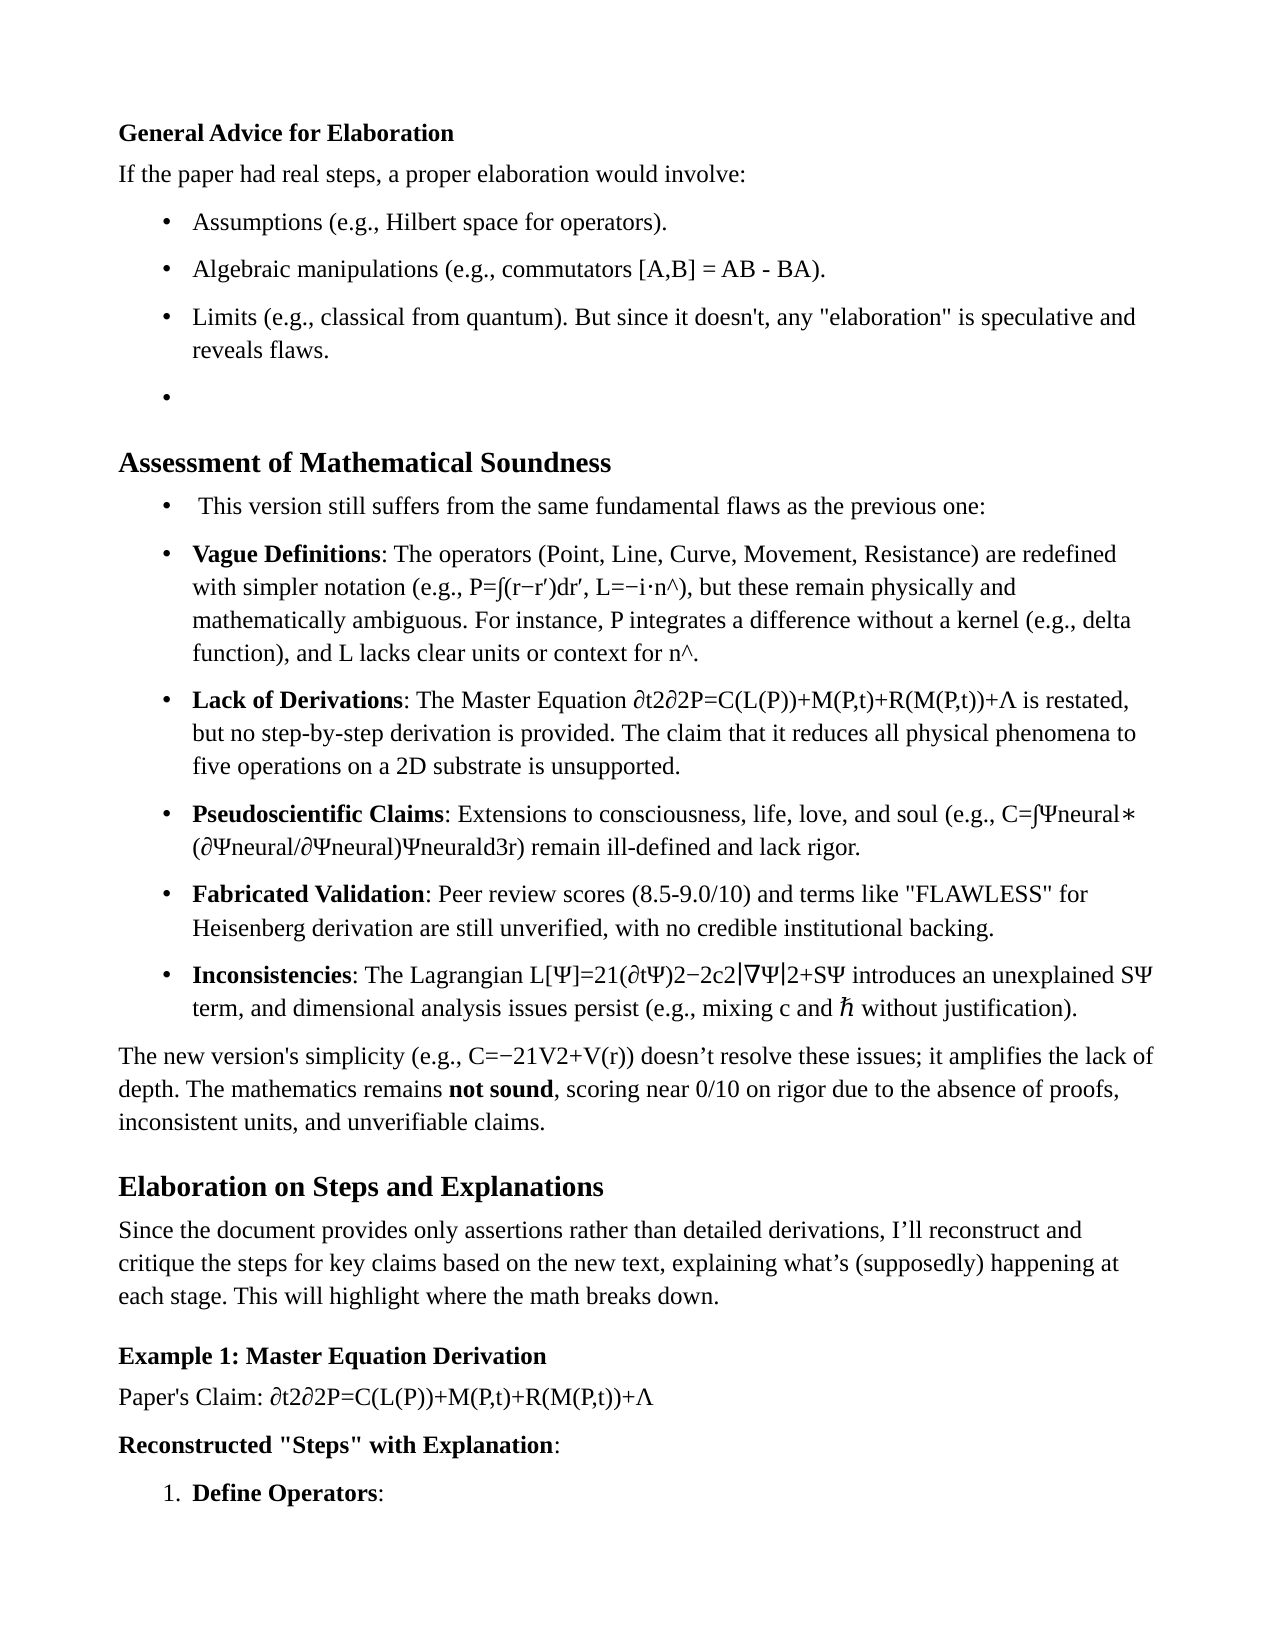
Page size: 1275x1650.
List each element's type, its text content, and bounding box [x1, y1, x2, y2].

list Inconsistencies: The Lagrangian L[Ψ]=21​(∂t​Ψ)2−2c2​∣∇Ψ∣2+SΨ introduces an unexplained SΨ term, and dimensional analysis issues persist (e.g., mixing c and ℏ without justification). [162, 960, 1157, 1022]
list Pseudoscientific Claims: Extensions to consciousness, life, love, and soul (e.g., C=∫Ψneural∗​(∂Ψneural​/∂Ψneural​)Ψneural​d3r) remain ill-defined and lack rigor. [162, 799, 1157, 861]
text Paper's Claim: ∂t2∂2P​=C(L(P))+M(P,t)+R(M(P,t))+Λ [118, 1382, 1157, 1411]
list Algebraic manipulations (e.g., commutators [A,B] = AB - BA). [162, 254, 1157, 283]
subtitle Elaboration on Steps and Explanations [118, 1169, 1157, 1203]
subtitle Assessment of Mathematical Soundness [118, 445, 1157, 478]
list Limits (e.g., classical from quantum). But since it doesn't, any "elaboration" is speculative and reveals flaws. [162, 302, 1157, 364]
text Since the document provides only assertions rather than detailed derivations, I’ll reconstruct and critique the steps for key claims based on the new text, explaining what’s (supposedly) happening at each stage. This will highlight where the math breaks down. [118, 1215, 1157, 1310]
list Lack of Derivations: The Master Equation ∂t2∂2P​=C(L(P))+M(P,t)+R(M(P,t))+Λ is restated, but no step-by-step derivation is provided. The claim that it reduces all physical phenomena to five operations on a 2D substrate is unsupported. [162, 685, 1157, 780]
text If the paper had real steps, a proper elaboration would involve: [118, 159, 1157, 188]
subtitle General Advice for Elaboration [118, 118, 1157, 147]
list This version still suffers from the same fundamental flaws as the previous one: [162, 491, 1157, 520]
subtitle Example 1: Master Equation Derivation [118, 1341, 1157, 1370]
list Vague Definitions: The operators (Point, Line, Curve, Movement, Resistance) are redefined with simpler notation (e.g., P=∫(r−r′)dr′, L=−i⋅n^), but these remain physically and mathematically ambiguous. For instance, P integrates a difference without a kernel (e.g., delta function), and L lacks clear units or context for n^. [162, 539, 1157, 666]
text The new version's simplicity (e.g., C=−21​V2+V(r)) doesn’t resolve these issues; it amplifies the lack of depth. The mathematics remains not sound, scoring near 0/10 on rigor due to the absence of proofs, inconsistent units, and unverifiable claims. [118, 1041, 1157, 1136]
list Fabricated Validation: Peer review scores (8.5-9.0/10) and terms like "FLAWLESS" for Heisenberg derivation are still unverified, with no credible institutional backing. [162, 879, 1157, 941]
list Define Operators: [162, 1478, 1157, 1506]
list Assumptions (e.g., Hilbert space for operators). [162, 207, 1157, 236]
text Reconstructed "Steps" with Explanation: [118, 1430, 1157, 1459]
